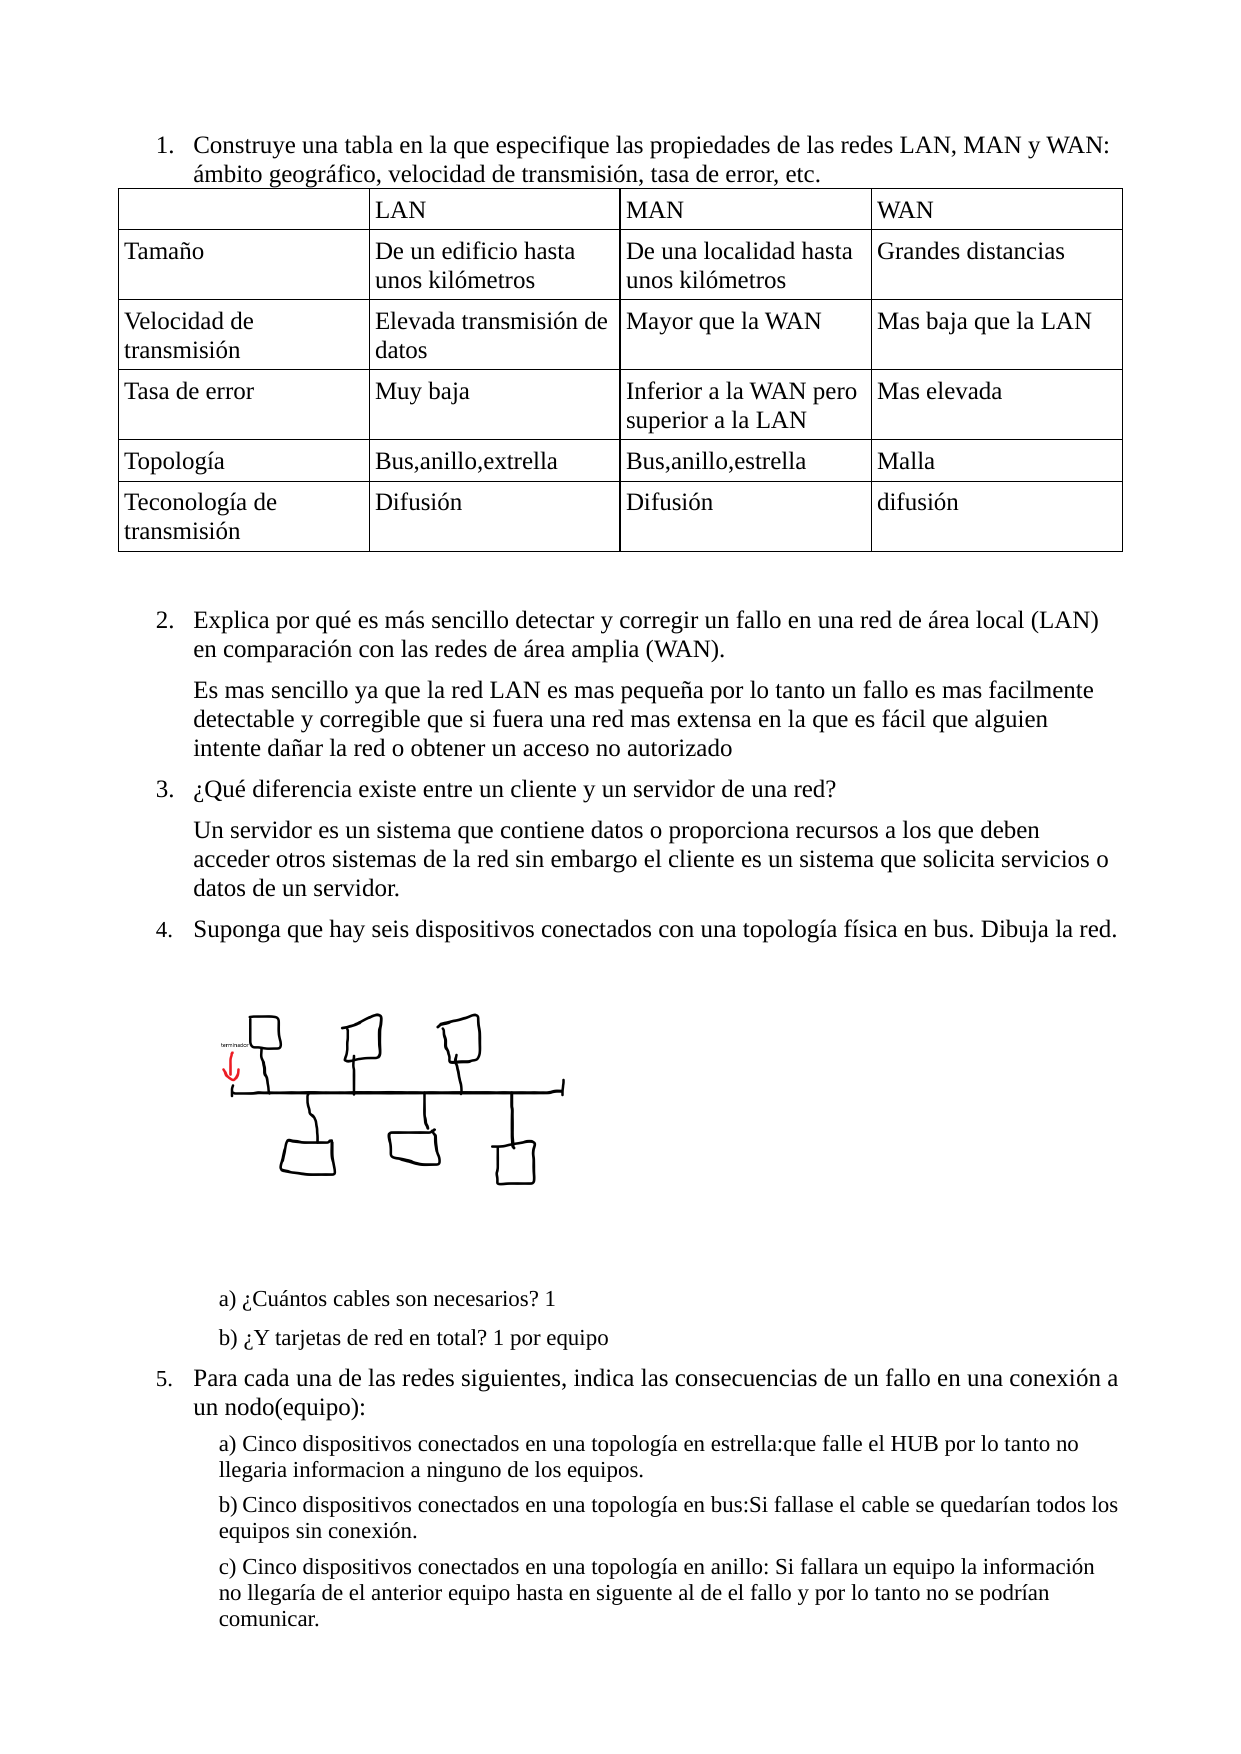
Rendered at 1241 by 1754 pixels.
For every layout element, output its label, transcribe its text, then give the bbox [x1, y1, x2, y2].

table_cell Tamaño [119, 230, 369, 299]
table_cell Mayor que la WAN [621, 300, 871, 369]
list Un servidor es un sistema que contiene datos o proporciona recursos a los que deben acceder otros sistemas de la red sin embargo el cliente es un sistema que solicita servicios o datos de un servidor. [156, 815, 1122, 902]
table_cell Mas elevada [872, 370, 1122, 439]
table_cell Bus,anillo,extrella [370, 440, 619, 481]
table_cell Difusión [621, 482, 871, 551]
table_cell Bus,anillo,estrella [621, 440, 871, 481]
list Cinco dispositivos conectados en una topología en bus:Si fallase el cable se quedarían todos los equipos sin conexión. [218, 1491, 1122, 1544]
table_cell De una localidad hasta unos kilómetros [621, 230, 871, 299]
text a) ¿Cuántos cables son necesarios? 1 [218, 1286, 1122, 1312]
table_cell Inferior a la WAN pero superior a la LAN [621, 370, 871, 439]
table_cell Velocidad de transmisión [119, 300, 369, 369]
table_header MAN [621, 189, 871, 229]
list ¿Qué diferencia existe entre un cliente y un servidor de una red? [156, 774, 1122, 803]
list Explica por qué es más sencillo detectar y corregir un fallo en una red de área local (LAN) en comparación con las redes de área amplia (WAN). [156, 605, 1122, 663]
list Cinco dispositivos conectados en una topología en anillo: Si fallara un equipo la información no llegaría de el anterior equipo hasta en siguente al de el fallo y por lo tanto no se podrían comunicar. [218, 1553, 1122, 1632]
table_header WAN [872, 189, 1122, 229]
table_cell Muy baja [370, 370, 619, 439]
table_cell De un edificio hasta unos kilómetros [370, 230, 619, 299]
table_cell Grandes distancias [872, 230, 1122, 299]
table_cell Malla [872, 440, 1122, 481]
list Para cada una de las redes siguientes, indica las consecuencias de un fallo en una conexión a un nodo(equipo): [156, 1363, 1122, 1421]
text b) ¿Y tarjetas de red en total? 1 por equipo [218, 1324, 1122, 1351]
table_cell Tasa de error [119, 370, 369, 439]
list Es mas sencillo ya que la red LAN es mas pequeña por lo tanto un fallo es mas facilmente detectable y corregible que si fuera una red mas extensa en la que es fácil que alguien intente dañar la red o obtener un acceso no autorizado [156, 675, 1122, 762]
table_header [119, 189, 369, 229]
table_cell Mas baja que la LAN [872, 300, 1122, 369]
table_cell Elevada transmisión de datos [370, 300, 619, 369]
table_cell difusión [872, 482, 1122, 551]
table_cell Topología [119, 440, 369, 481]
table_header LAN [370, 189, 619, 229]
list Construye una tabla en la que especifique las propiedades de las redes LAN, MAN y WAN: ámbito geográfico, velocidad de transmisión, tasa de error, etc. [156, 131, 1122, 188]
list Cinco dispositivos conectados en una topología en estrella:que falle el HUB por lo tanto no llegaria informacion a ninguno de los equipos. [218, 1429, 1122, 1482]
table_cell Teconología de transmisión [119, 482, 369, 551]
list Suponga que hay seis dispositivos conectados con una topología física en bus. Dibuja la red. [156, 914, 1122, 943]
picture [217, 945, 569, 1219]
table_cell Difusión [370, 482, 619, 551]
